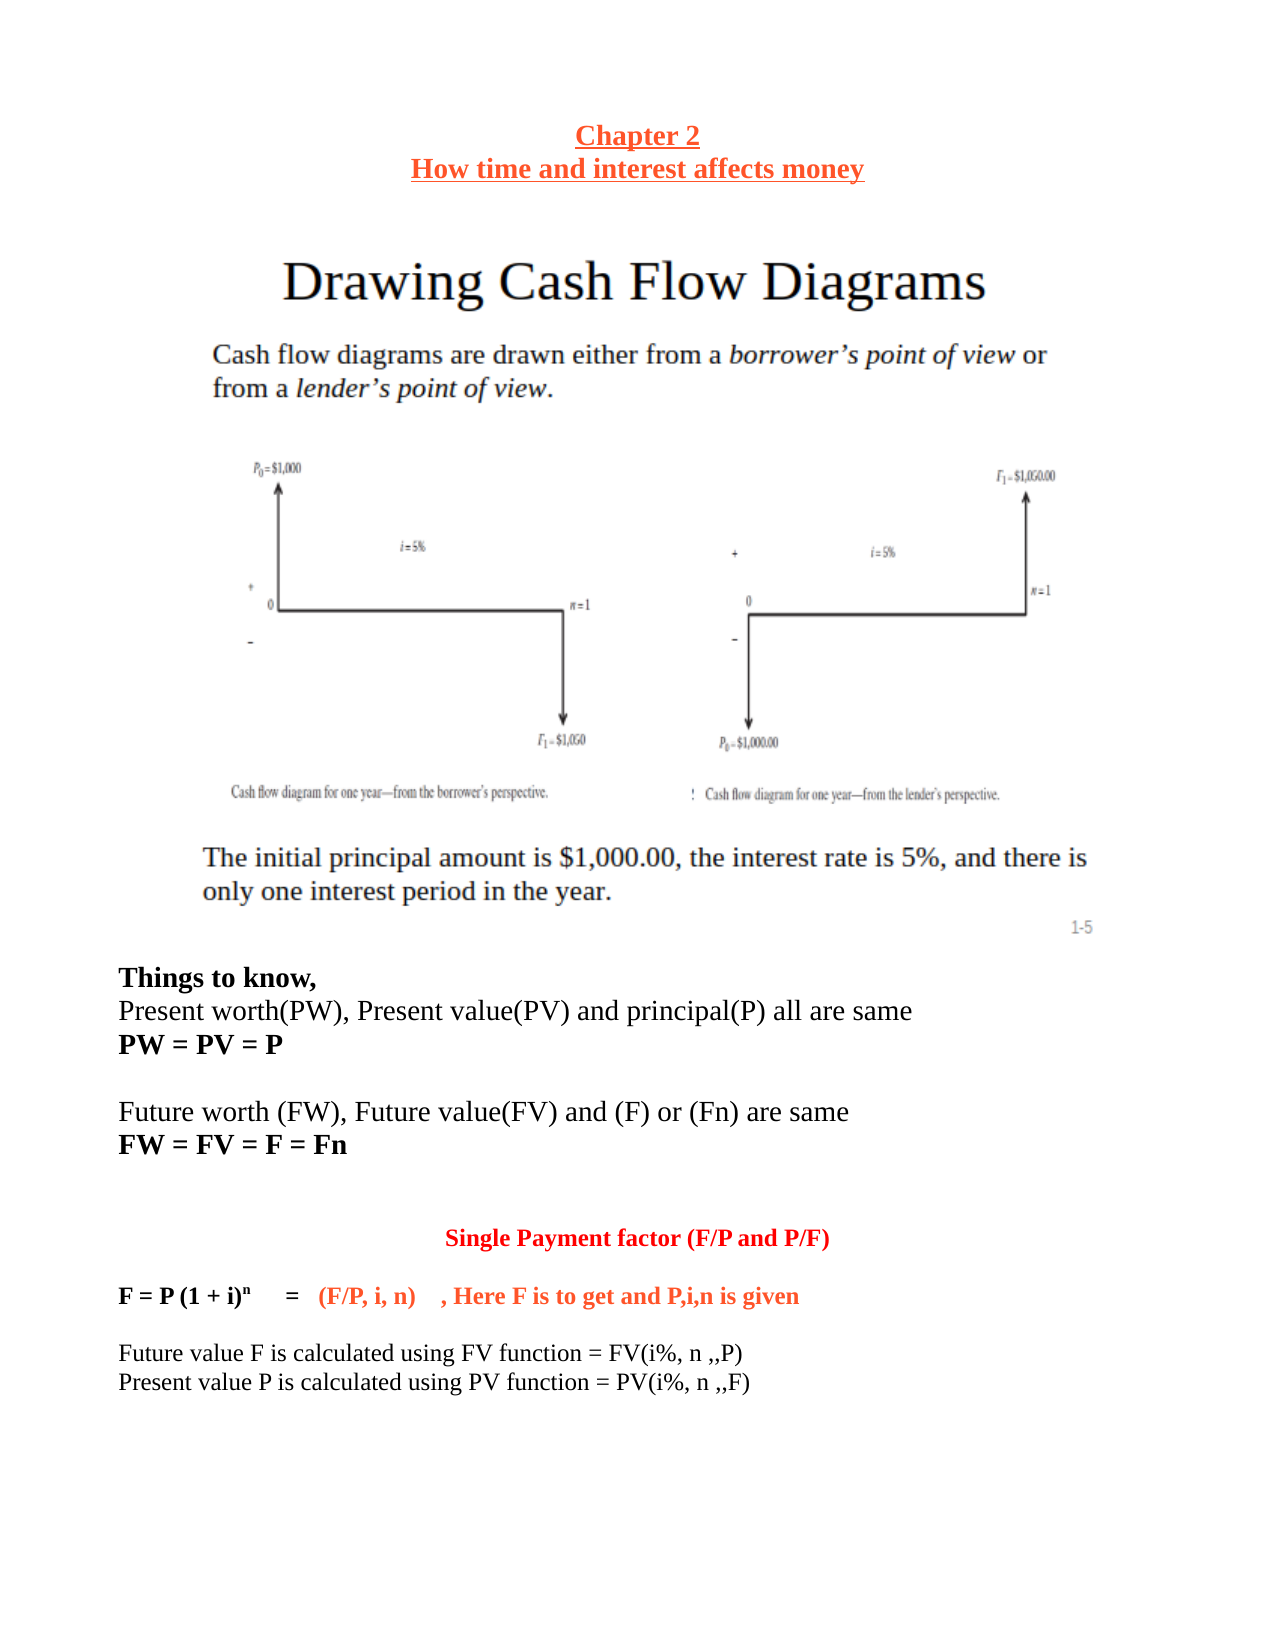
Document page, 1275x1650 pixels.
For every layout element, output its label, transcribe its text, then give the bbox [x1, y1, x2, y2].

text F = P (1 + i)n = (F/P, i, n) , Here F is to get and P,i,n is given [118, 1281, 1157, 1309]
text How time and interest affects money [118, 152, 1157, 185]
text Chapter 2 [118, 118, 1157, 152]
text Present value P is calculated using PV function = PV(i%, n ,,F) [118, 1367, 1157, 1396]
text PW = PV = P [118, 1027, 1157, 1060]
text Single Payment factor (F/P and P/F) [118, 1223, 1157, 1252]
picture [122, 186, 1153, 960]
text Future value F is calculated using FV function = FV(i%, n ,,P) [118, 1338, 1157, 1367]
text Future worth (FW), Future value(FV) and (F) or (Fn) are same [118, 1094, 1157, 1127]
text Present worth(PW), Present value(PV) and principal(P) all are same [118, 993, 1157, 1027]
text Things to know, [118, 185, 1157, 993]
text FW = FV = F = Fn [118, 1127, 1157, 1161]
